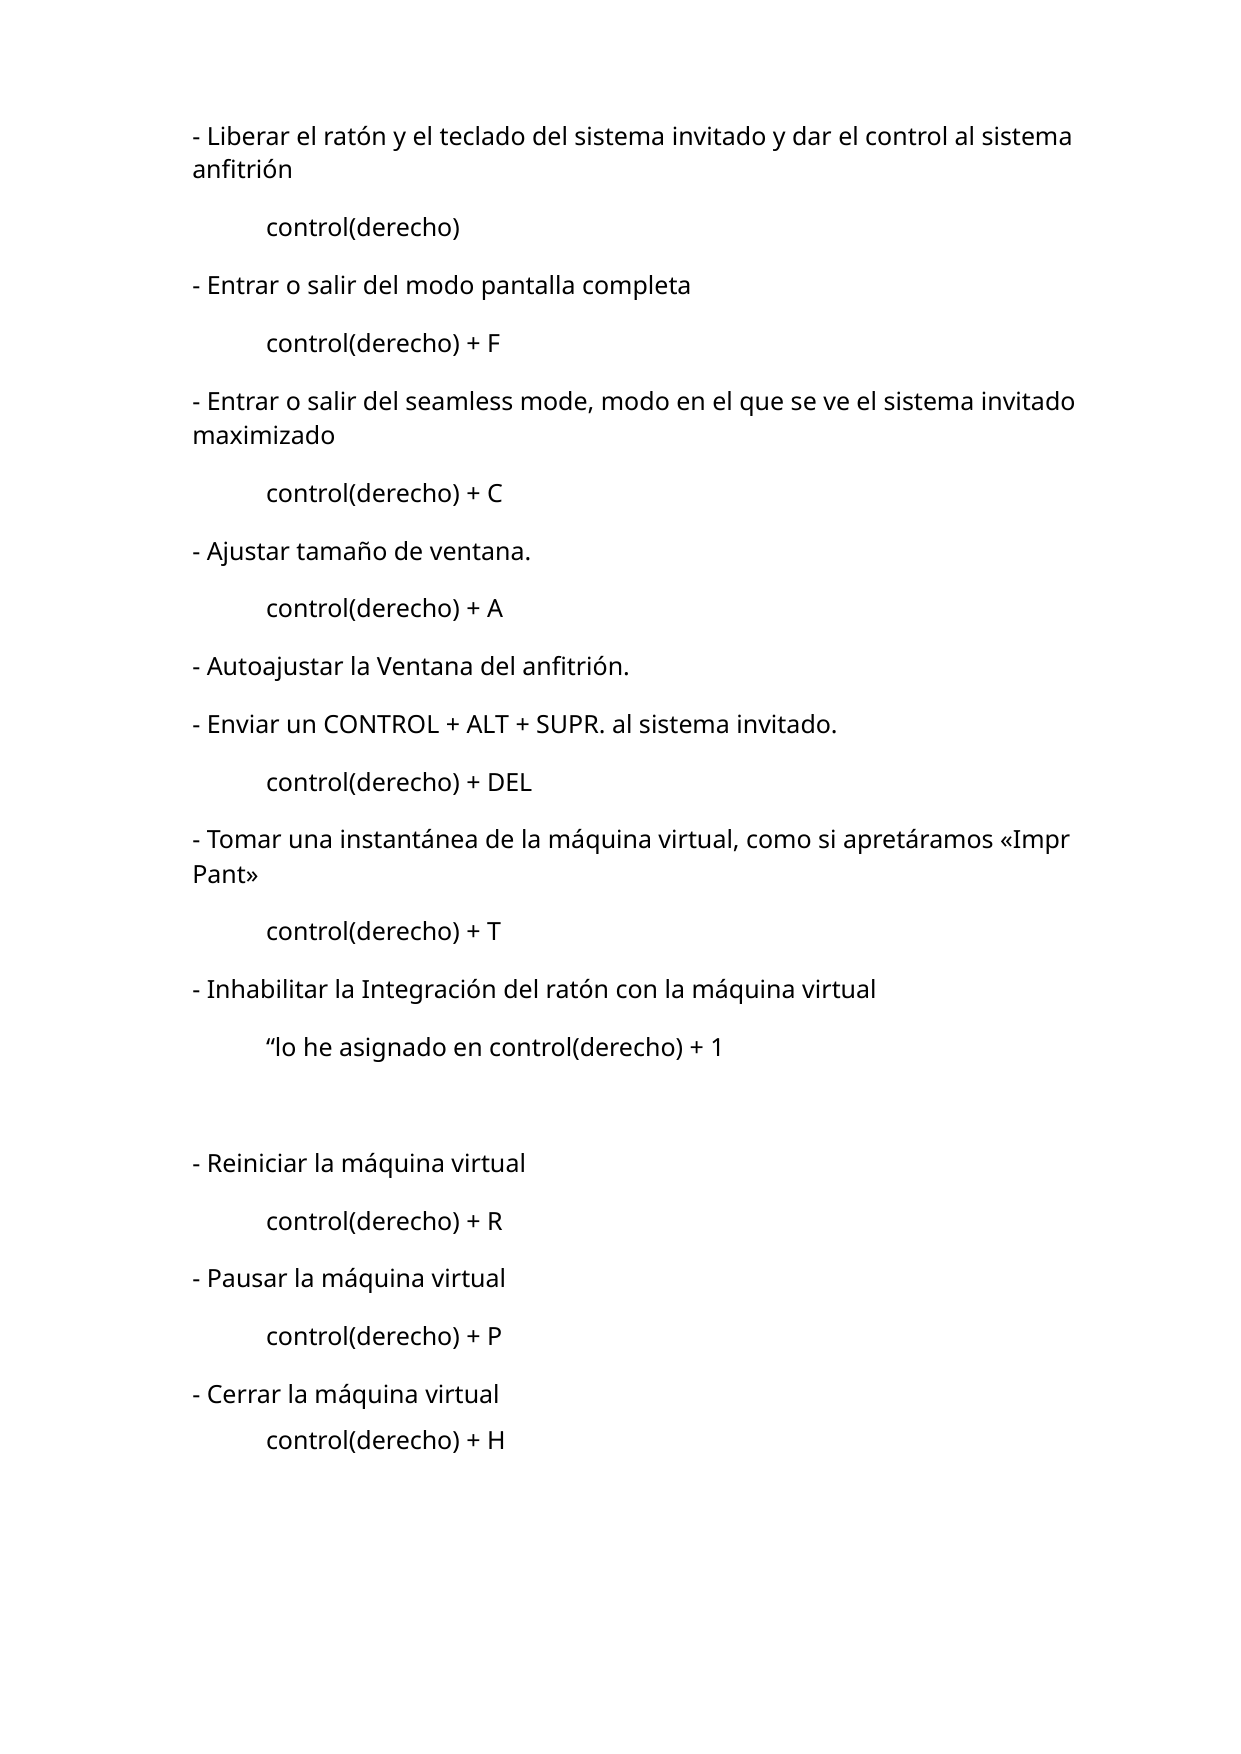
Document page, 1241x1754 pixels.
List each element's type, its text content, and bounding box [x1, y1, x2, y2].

text - Reiniciar la máquina virtual [192, 1145, 1122, 1179]
text control(derecho) + H [118, 1422, 1122, 1457]
text control(derecho) + F [192, 326, 1122, 360]
text - Ajustar tamaño de ventana. [192, 533, 1122, 567]
text - Cerrar la máquina virtual [192, 1377, 1122, 1411]
text control(derecho) + C [192, 475, 1122, 509]
text - Entrar o salir del seamless mode, modo en el que se ve el sistema invitado maximizado [192, 383, 1122, 452]
text control(derecho) + DEL [192, 764, 1122, 798]
text control(derecho) + R [192, 1203, 1122, 1237]
text - Liberar el ratón y el teclado del sistema invitado y dar el control al sistema anfitrión [192, 118, 1122, 186]
text - Tomar una instantánea de la máquina virtual, como si apretáramos «Impr Pant» [192, 822, 1122, 890]
text - Enviar un CONTROL + ALT + SUPR. al sistema invitado. [192, 707, 1122, 741]
text “lo he asignado en control(derecho) + 1 [192, 1030, 1122, 1064]
text control(derecho) + A [192, 591, 1122, 625]
text - Entrar o salir del modo pantalla completa [192, 268, 1122, 302]
text - Pausar la máquina virtual [192, 1261, 1122, 1295]
text - Autoajustar la Ventana del anfitrión. [192, 649, 1122, 683]
text control(derecho) + T [192, 914, 1122, 948]
text control(derecho) + P [192, 1319, 1122, 1353]
text control(derecho) [192, 210, 1122, 244]
text - Inhabilitar la Integración del ratón con la máquina virtual [192, 972, 1122, 1006]
